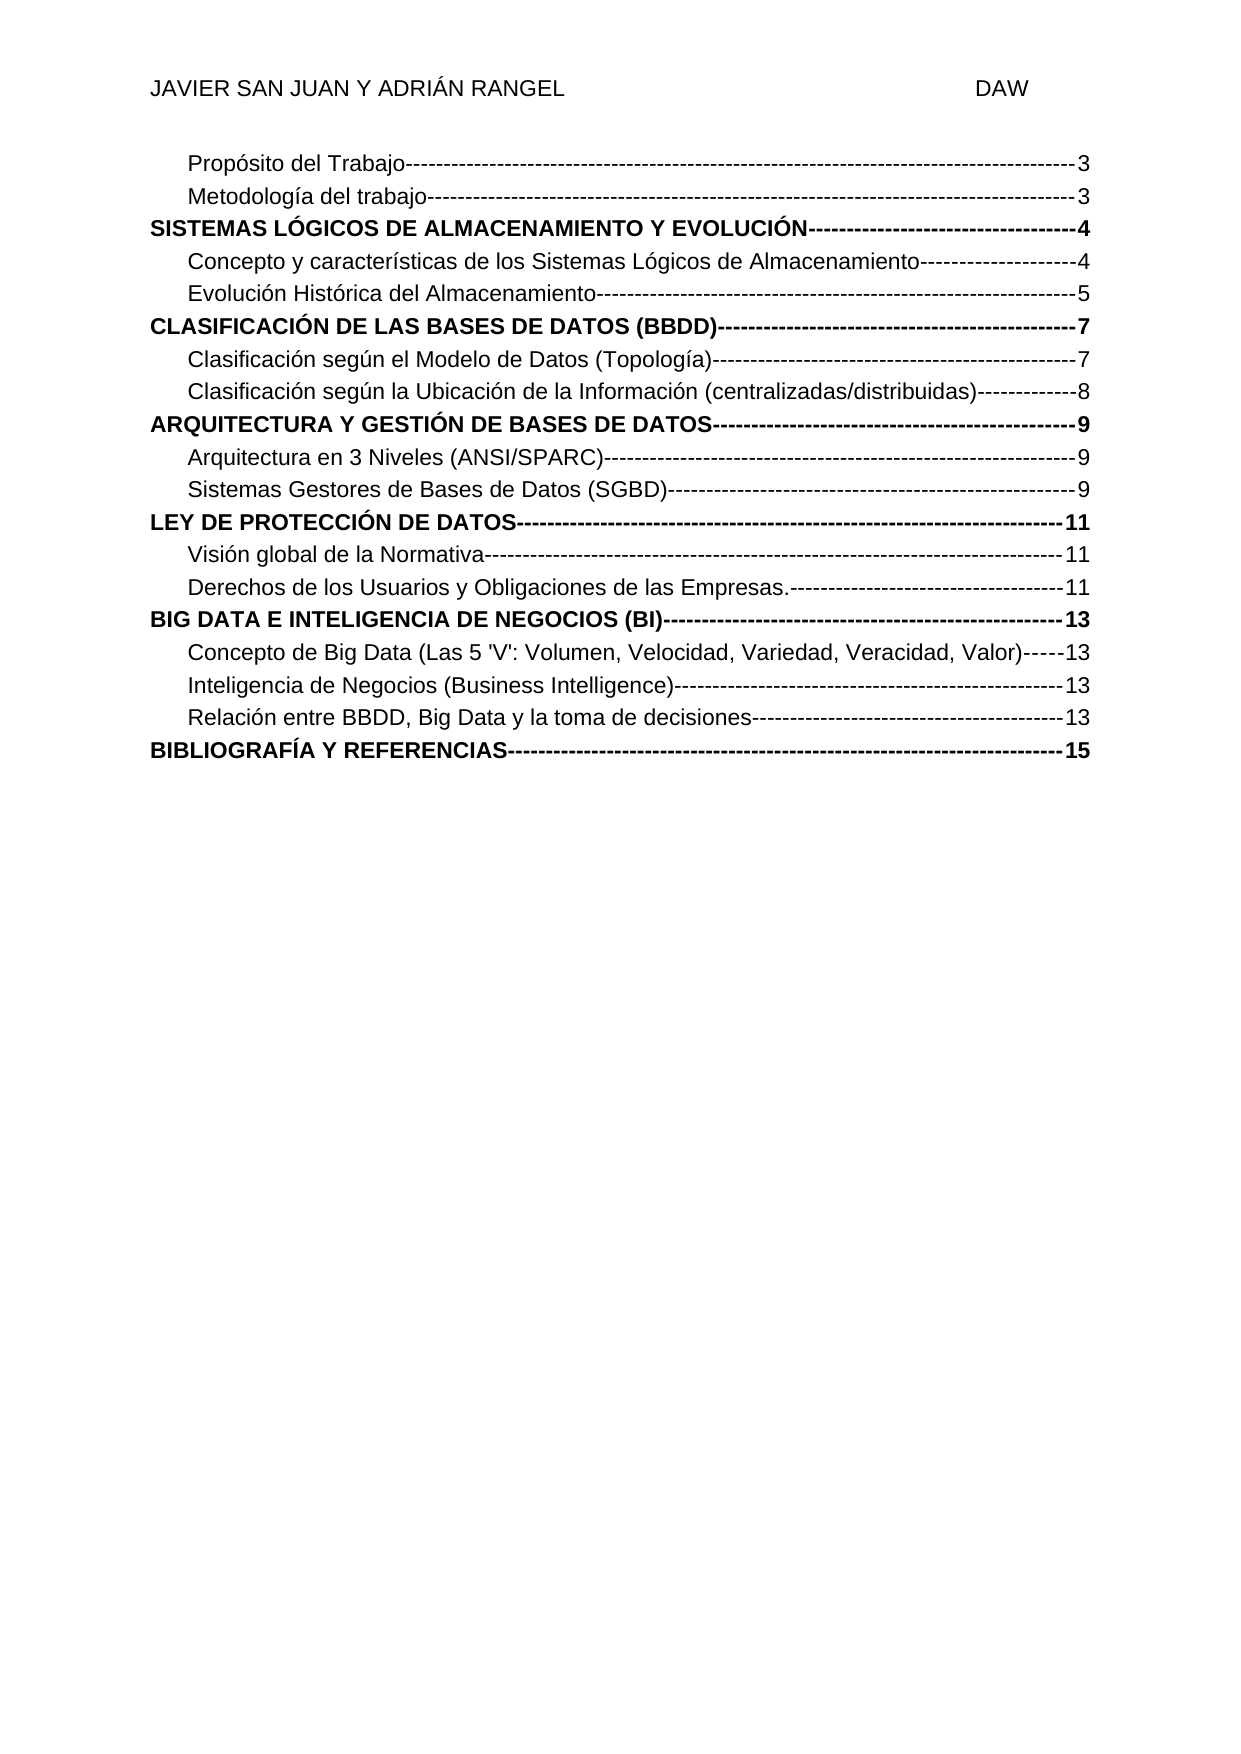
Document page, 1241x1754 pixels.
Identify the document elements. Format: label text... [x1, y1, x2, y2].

text Concepto de Big Data (Las 5 'V': Volumen, Velocidad, Variedad, Veracidad, Valor) 13 [187, 639, 1090, 665]
text Concepto y características de los Sistemas Lógicos de Almacenamiento 4 [187, 248, 1090, 274]
text BIBLIOGRAFÍA Y REFERENCIAS 15 [150, 737, 1090, 763]
text Evolución Histórica del Almacenamiento 5 [187, 280, 1090, 307]
text Propósito del Trabajo 3 [187, 150, 1090, 176]
text Metodología del trabajo 3 [187, 183, 1090, 209]
text Relación entre BBDD, Big Data y la toma de decisiones 13 [187, 704, 1090, 731]
text Derechos de los Usuarios y Obligaciones de las Empresas. 11 [187, 574, 1090, 600]
text Clasificación según la Ubicación de la Información (centralizadas/distribuidas) 8 [187, 378, 1090, 404]
text ARQUITECTURA Y GESTIÓN DE BASES DE DATOS 9 [150, 411, 1090, 437]
text Visión global de la Normativa 11 [187, 541, 1090, 568]
text Clasificación según el Modelo de Datos (Topología) 7 [187, 346, 1090, 372]
text LEY DE PROTECCIÓN DE DATOS 11 [150, 509, 1090, 535]
text Sistemas Gestores de Bases de Datos (SGBD) 9 [187, 476, 1090, 502]
text BIG DATA E INTELIGENCIA DE NEGOCIOS (BI) 13 [150, 606, 1090, 633]
text CLASIFICACIÓN DE LAS BASES DE DATOS (BBDD) 7 [150, 313, 1090, 339]
text SISTEMAS LÓGICOS DE ALMACENAMIENTO Y EVOLUCIÓN 4 [150, 215, 1090, 242]
text Arquitectura en 3 Niveles (ANSI/SPARC) 9 [187, 443, 1090, 470]
text Inteligencia de Negocios (Business Intelligence) 13 [187, 672, 1090, 698]
